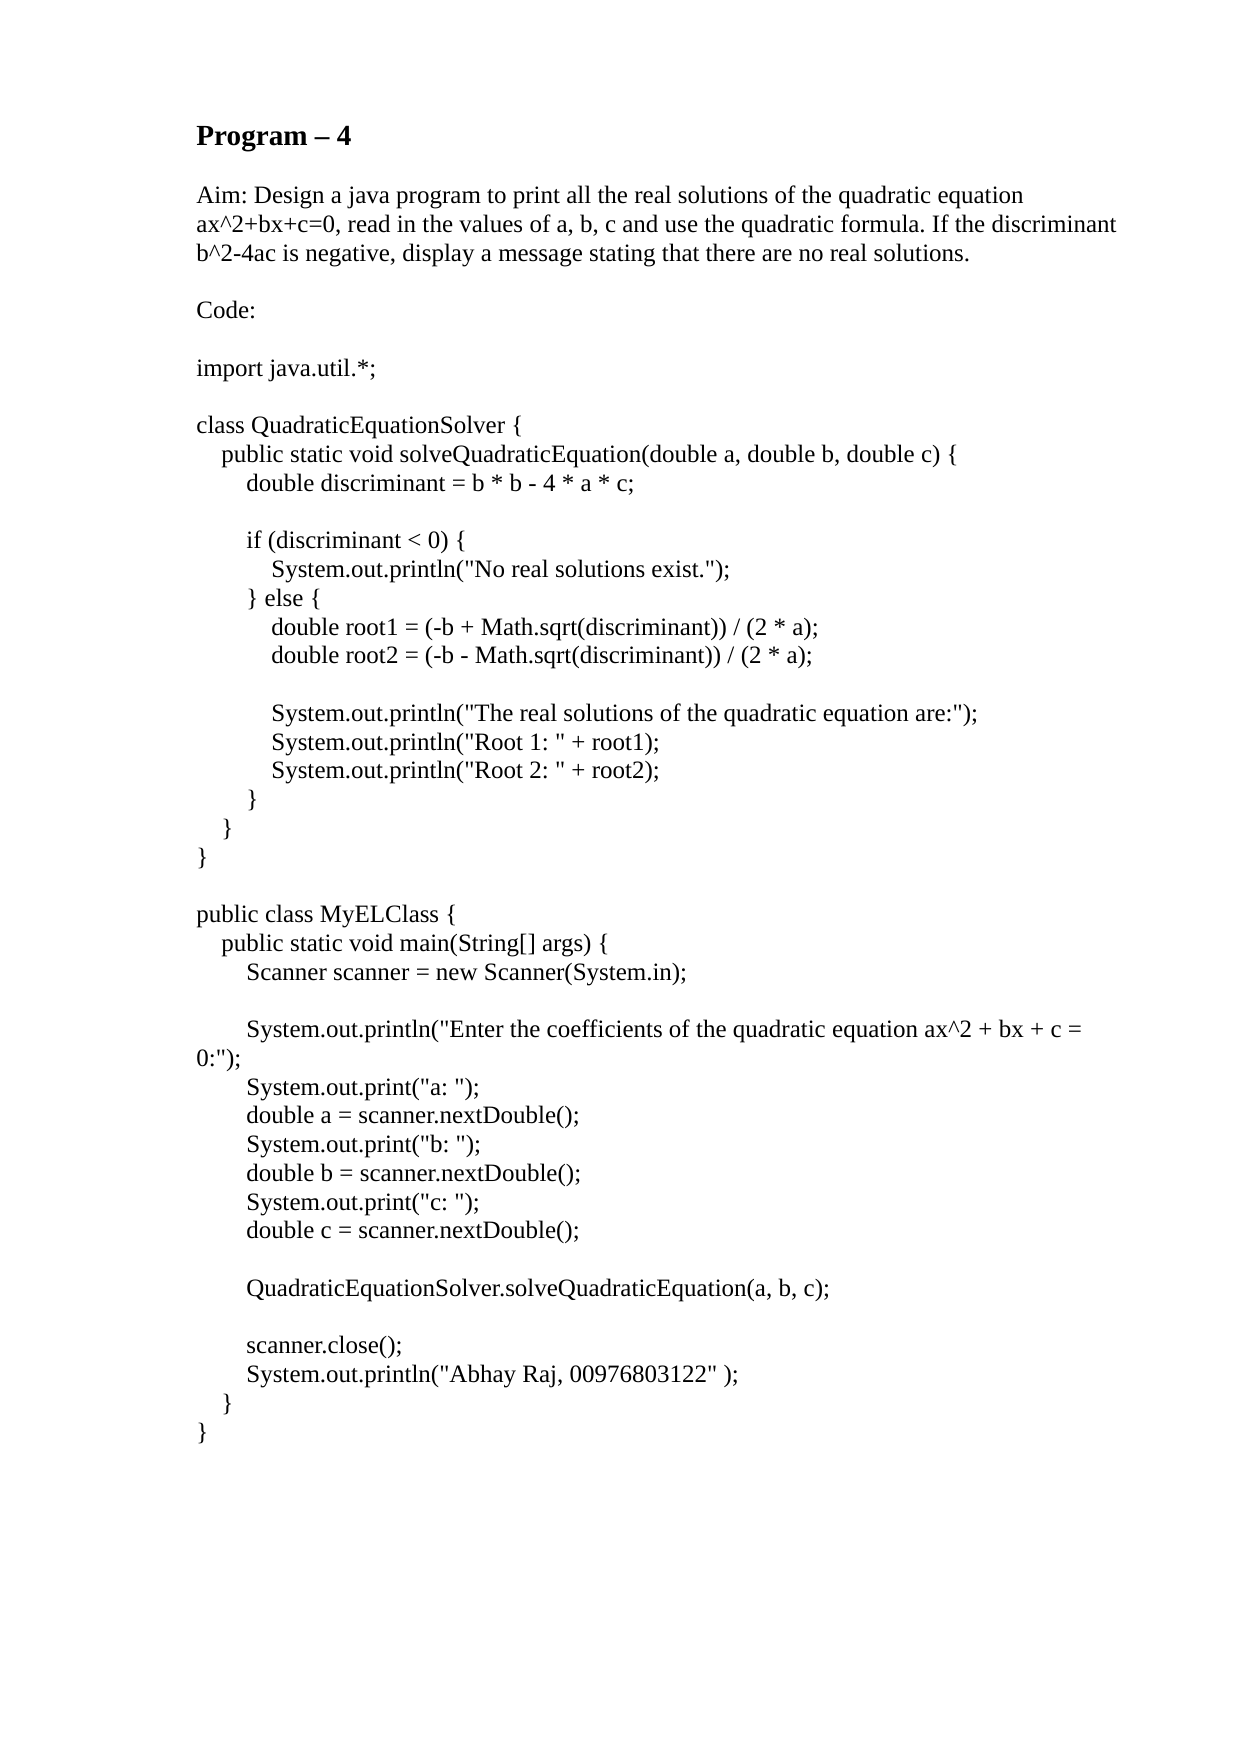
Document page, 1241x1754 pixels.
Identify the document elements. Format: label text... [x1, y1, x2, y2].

text Program – 4 [196, 118, 1122, 152]
text Aim: Design a java program to print all the real solutions of the quadratic equation ax^2+bx+c=0, read in the values of a, b, c and use the quadratic formula. If the discriminant b^2-4ac is negative, display a message stating that there are no real solutions. [196, 180, 1122, 267]
text System.out.println("Abhay Raj, 00976803122" ); } } [196, 1359, 1122, 1474]
text Code: [196, 295, 1122, 324]
text import java.util.*; class QuadraticEquationSolver { public static void solveQuadraticEquation(double a, double b, double c) { double discriminant = b * b - 4 * a * c; if (discriminant < 0) { System.out.println("No real solutions exist."); } else { double root1 = (-b + Math.sqrt(discriminant)) / (2 * a); double root2 = (-b - Math.sqrt(discriminant)) / (2 * a); System.out.println("The real solutions of the quadratic equation are:"); System.out.println("Root 1: " + root1); System.out.println("Root 2: " + root2); } } } public class MyELClass { public static void main(String[] args) { Scanner scanner = new Scanner(System.in); System.out.println("Enter the coefficients of the quadratic equation ax^2 + bx + c = 0:"); System.out.print("a: "); double a = scanner.nextDouble(); System.out.print("b: "); double b = scanner.nextDouble(); System.out.print("c: "); double c = scanner.nextDouble(); QuadraticEquationSolver.solveQuadraticEquation(a, b, c); scanner.close(); [196, 353, 1122, 1359]
